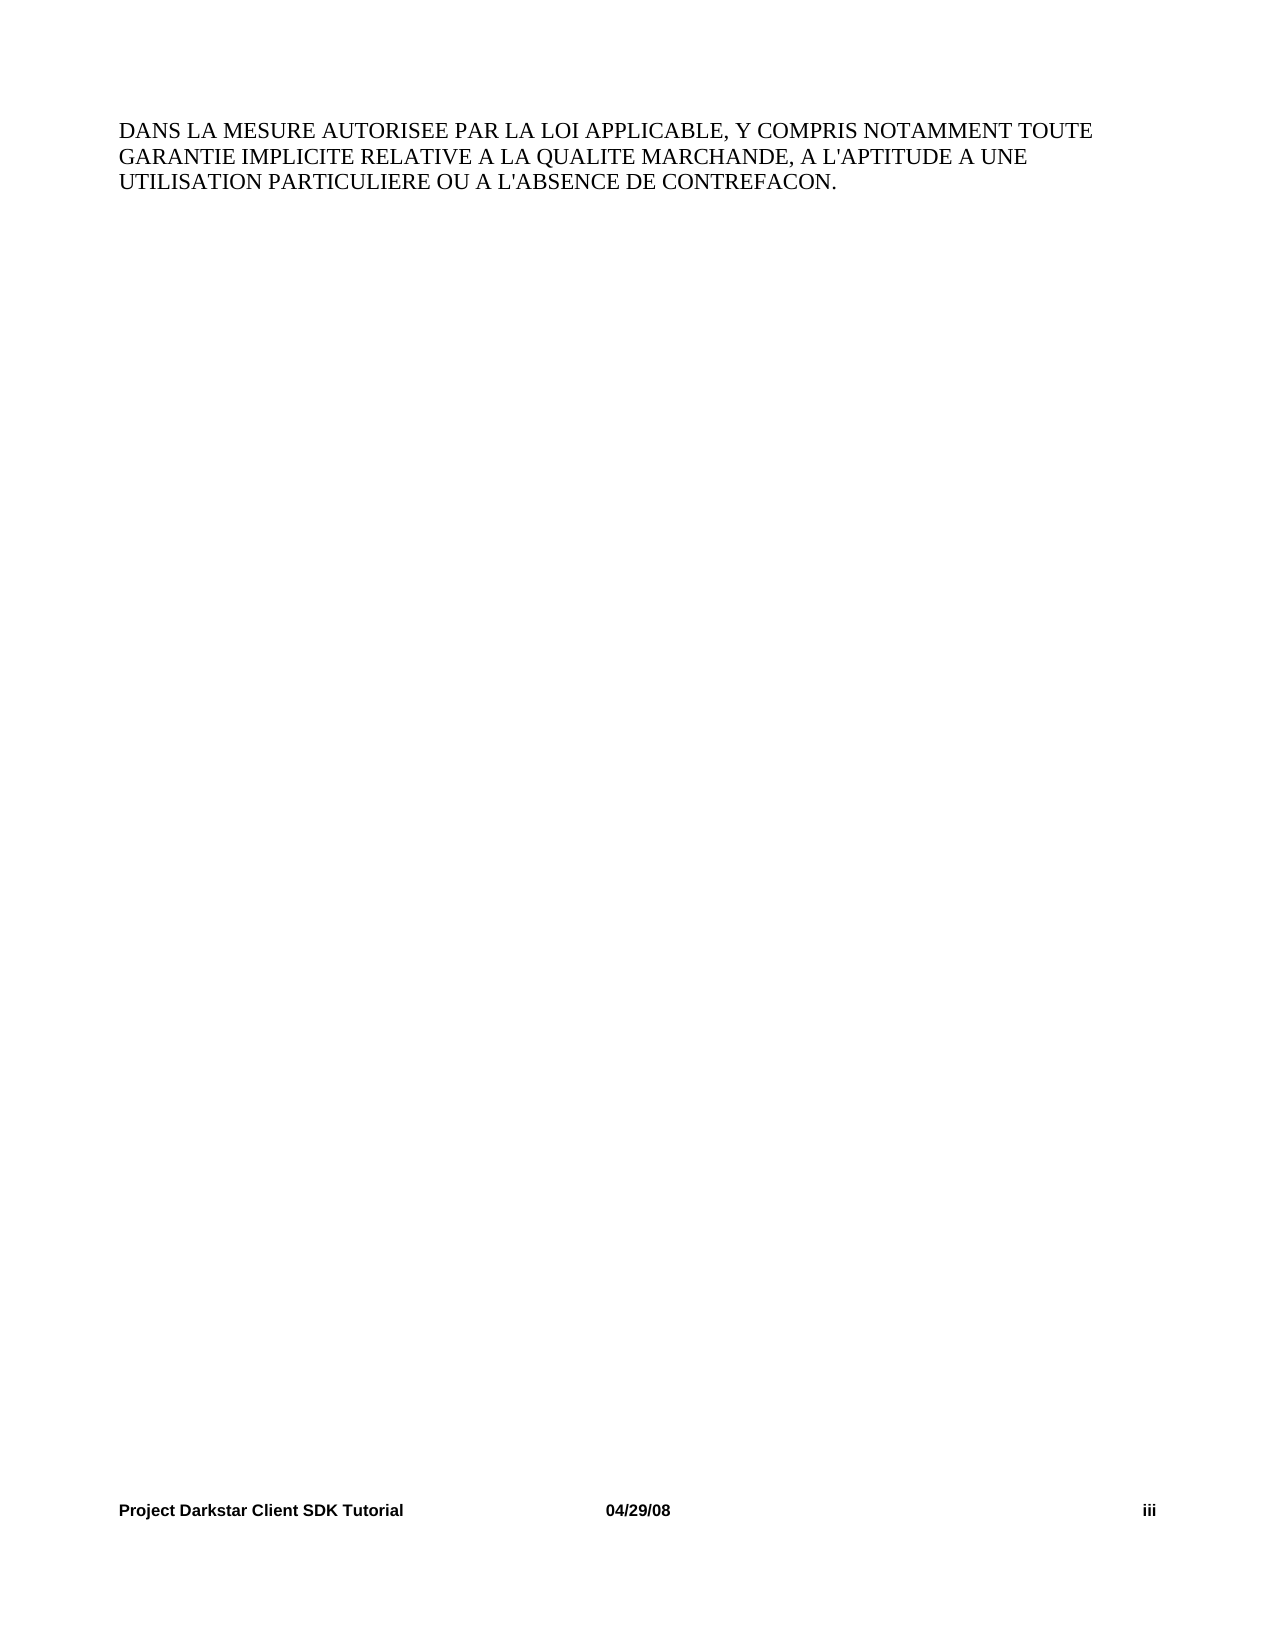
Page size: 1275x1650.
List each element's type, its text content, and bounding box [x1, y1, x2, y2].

text DANS LA MESURE AUTORISEE PAR LA LOI APPLICABLE, Y COMPRIS NOTAMMENT TOUTE GARANTIE IMPLICITE RELATIVE A LA QUALITE MARCHANDE, A L'APTITUDE A UNE UTILISATION PARTICULIERE OU A L'ABSENCE DE CONTREFACON. [118, 118, 1156, 246]
